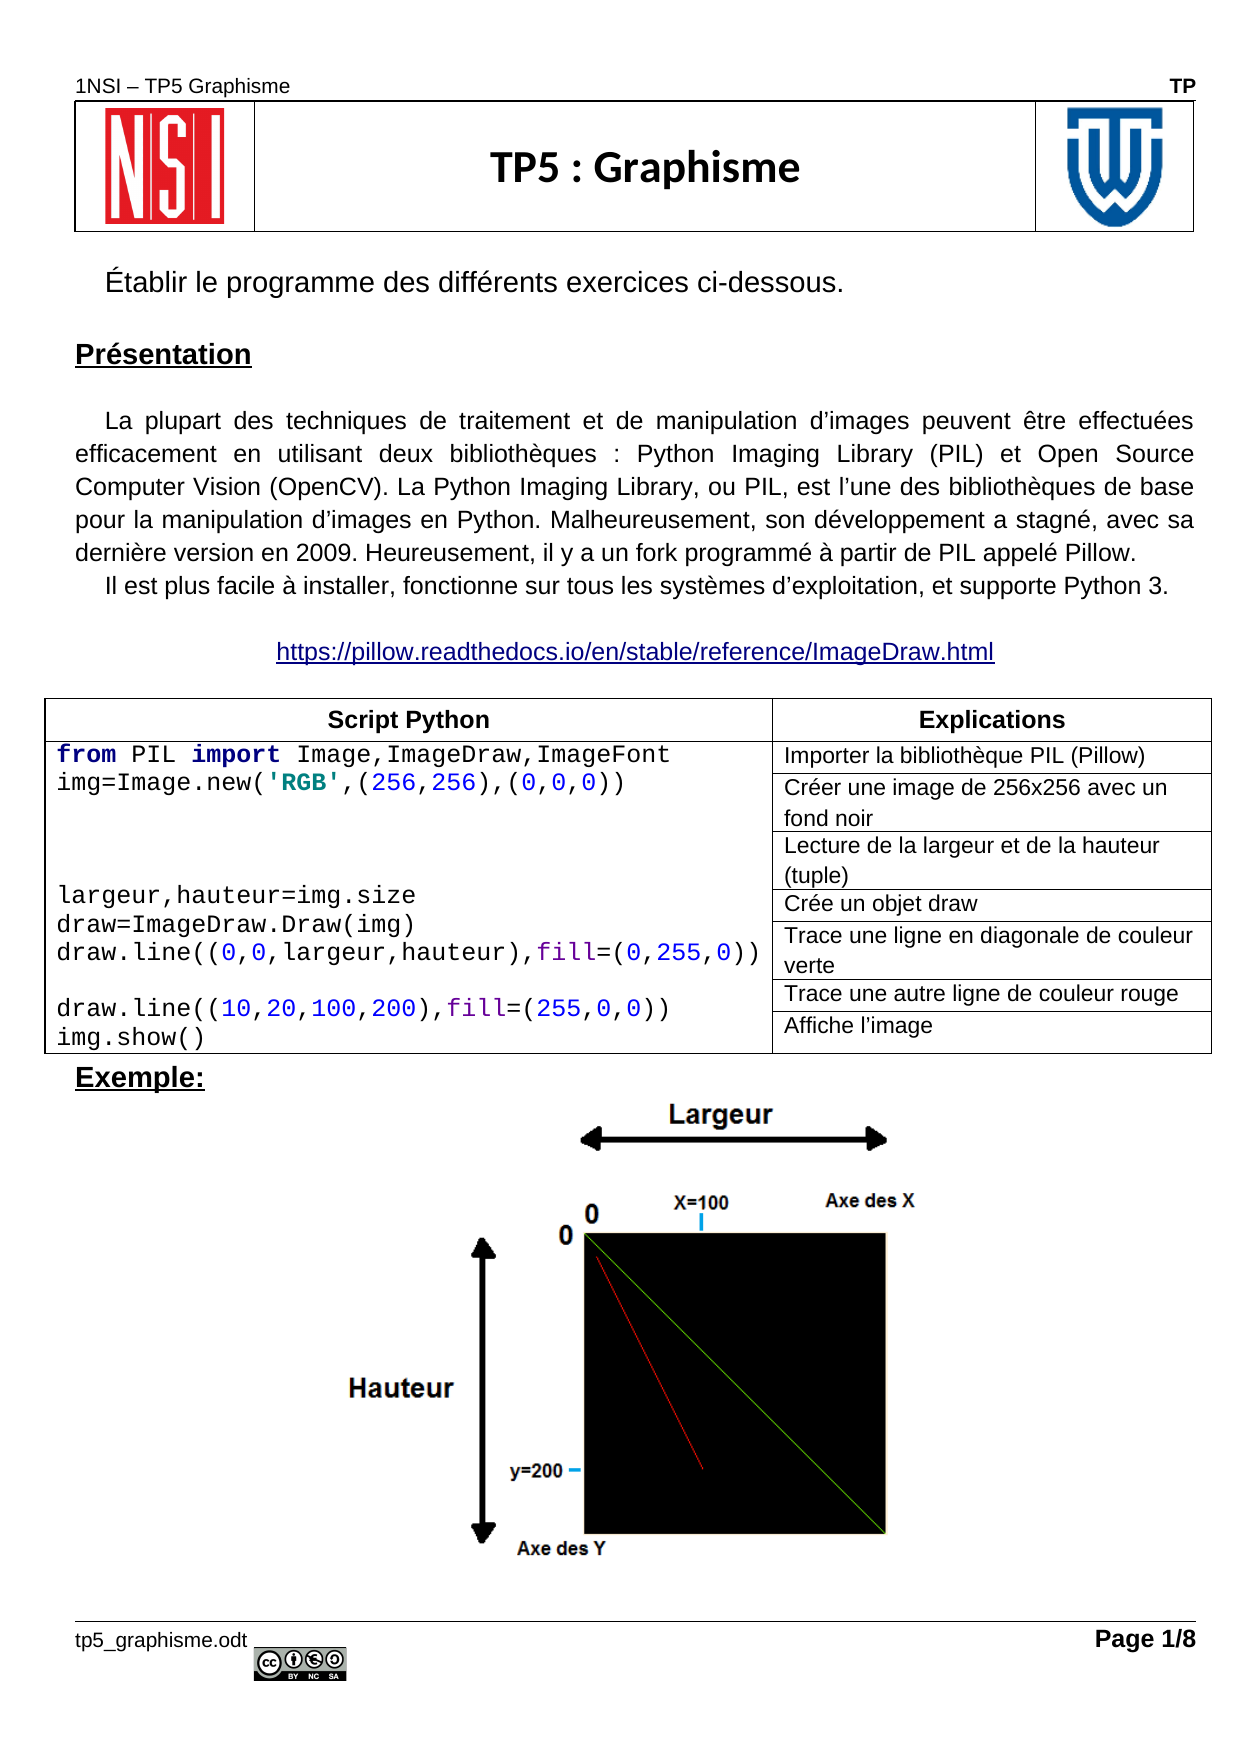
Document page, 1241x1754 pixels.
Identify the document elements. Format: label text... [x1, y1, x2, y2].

text La plupart des techniques de traitement et de manipulation d’images peuvent être effectuées efficacement en utilisant deux bibliothèques : Python Imaging Library (PIL) et Open Source Computer Vision (OpenCV). La Python Imaging Library, ou PIL, est l’une des bibliothèques de base pour la manipulation d’images en Python. Malheureusement, son développement a stagné, avec sa dernière version en 2009. Heureusement, il y a un fork programmé à partir de PIL appelé Pillow. [75, 406, 1196, 567]
table_header Explications [773, 699, 1211, 741]
text Établir le programme des différents exercices ci-dessous. [75, 265, 1196, 299]
table_header [76, 102, 254, 231]
table_header [1036, 102, 1193, 231]
text Exemple: [75, 1060, 1196, 1093]
table_header Script Python [46, 699, 772, 741]
table_cell Trace une ligne en diagonale de couleur verte [773, 922, 1211, 978]
table_cell Lecture de la largeur et de la hauteur (tuple) [773, 832, 1211, 888]
picture [253, 1647, 347, 1681]
table_cell Créer une image de 256x256 avec un fond noir [773, 774, 1211, 831]
table_cell Crée un objet draw [773, 890, 1211, 921]
table_cell Trace une autre ligne de couleur rouge [773, 980, 1211, 1011]
picture [343, 1098, 928, 1574]
text Il est plus facile à installer, fonctionne sur tous les systèmes d’exploitation, et supporte Python 3. [75, 571, 1196, 600]
table_header TP5 : Graphisme [255, 102, 1035, 231]
text https://pillow.readthedocs.io/en/stable/reference/ImageDraw.html [75, 637, 1196, 666]
table_cell Importer la bibliothèque PIL (Pillow) [773, 742, 1211, 773]
table_cell Affiche l’image [773, 1012, 1211, 1053]
text Présentation [75, 337, 1196, 371]
